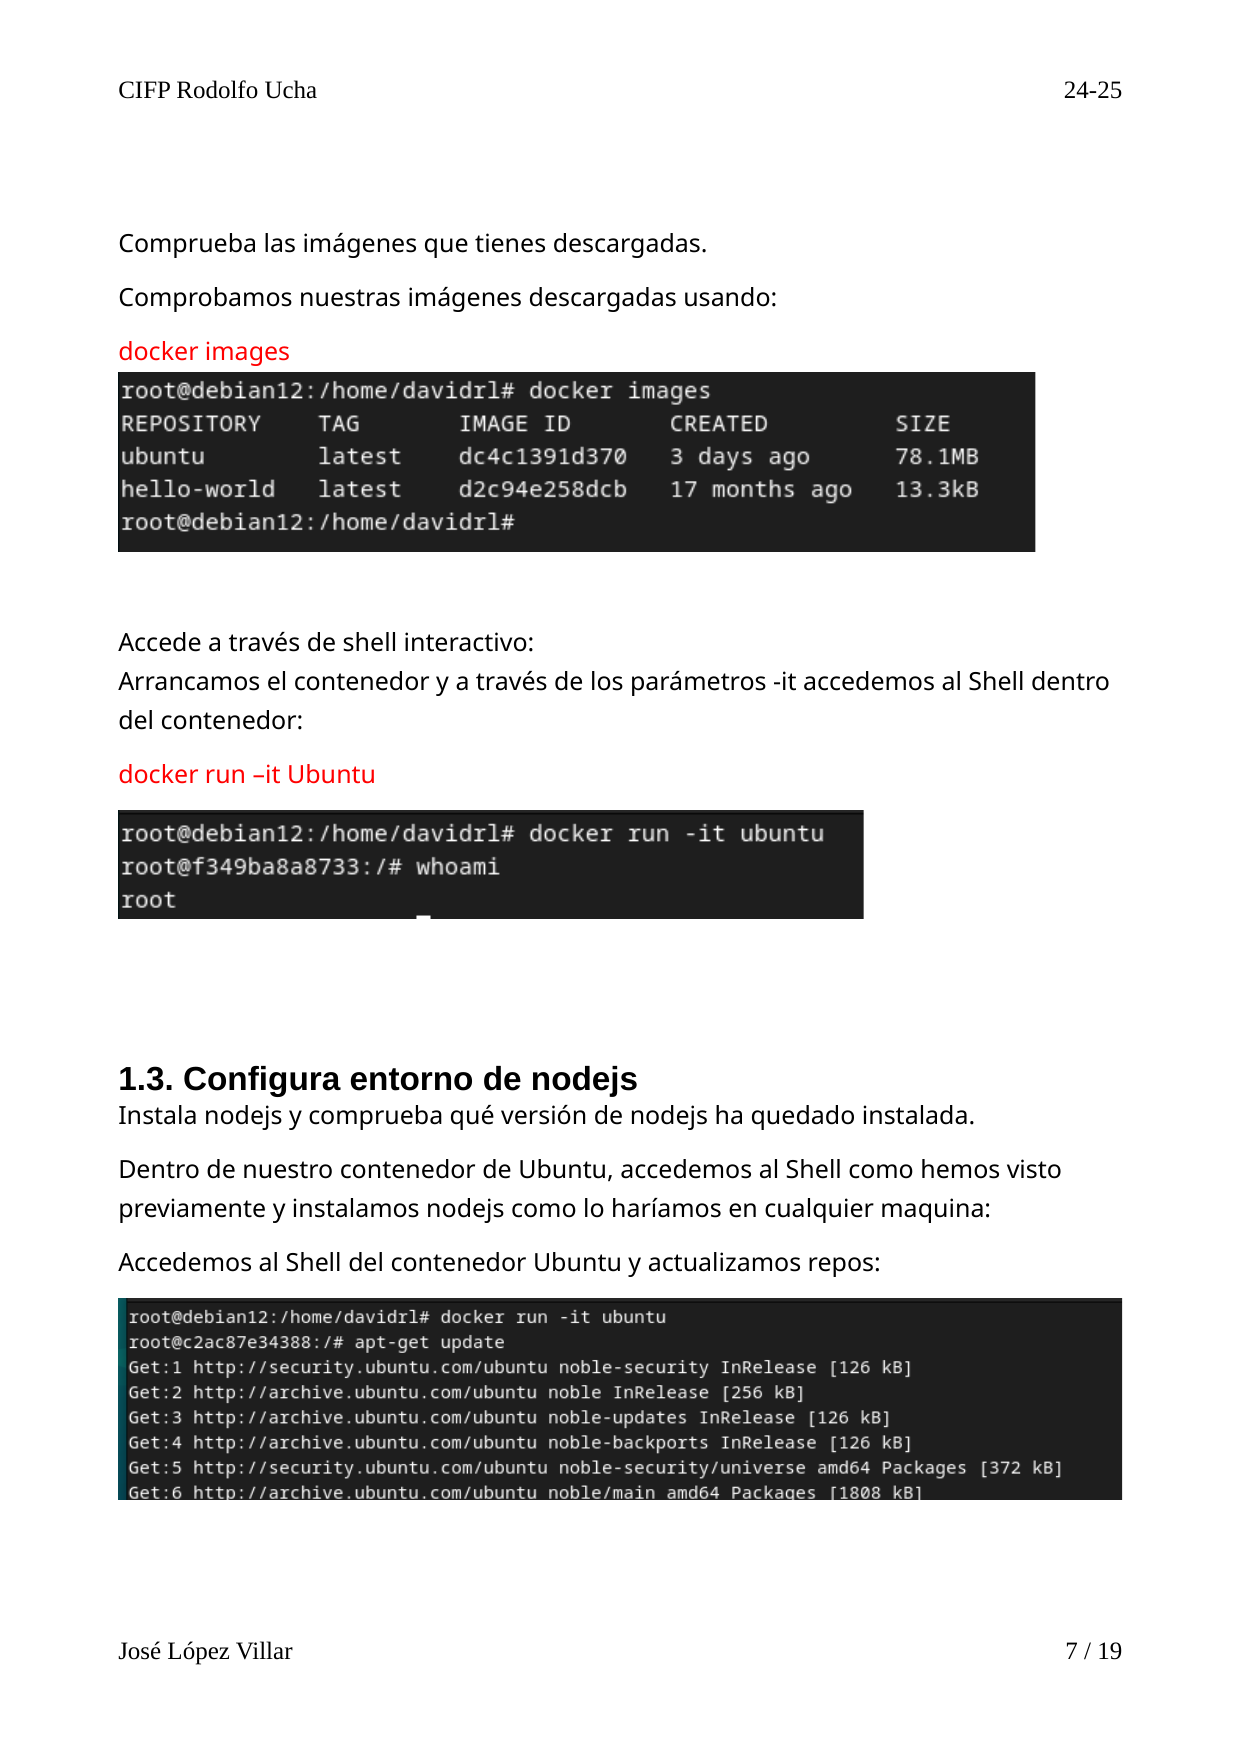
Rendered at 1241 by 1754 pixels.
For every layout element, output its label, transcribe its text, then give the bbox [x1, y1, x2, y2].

text docker images [118, 333, 1122, 552]
subtitle 1.3. Configura entorno de nodejs [118, 1059, 1122, 1098]
text Comprobamos nuestras imágenes descargadas usando: [118, 279, 1122, 313]
text Accede a través de shell interactivo: Arrancamos el contenedor y a través de los parámetros -it accedemos al Shell dentro del contenedor: [118, 624, 1122, 737]
text docker run –it Ubuntu [118, 757, 1122, 791]
text Accedemos al Shell del contenedor Ubuntu y actualizamos repos: [118, 1244, 1122, 1278]
text Instala nodejs y comprueba qué versión de nodejs ha quedado instalada. [118, 1098, 1122, 1132]
text Dentro de nuestro contenedor de Ubuntu, accedemos al Shell como hemos visto previamente y instalamos nodejs como lo haríamos en cualquier maquina: [118, 1151, 1122, 1225]
text Comprueba las imágenes que tienes descargadas. [118, 226, 1122, 260]
